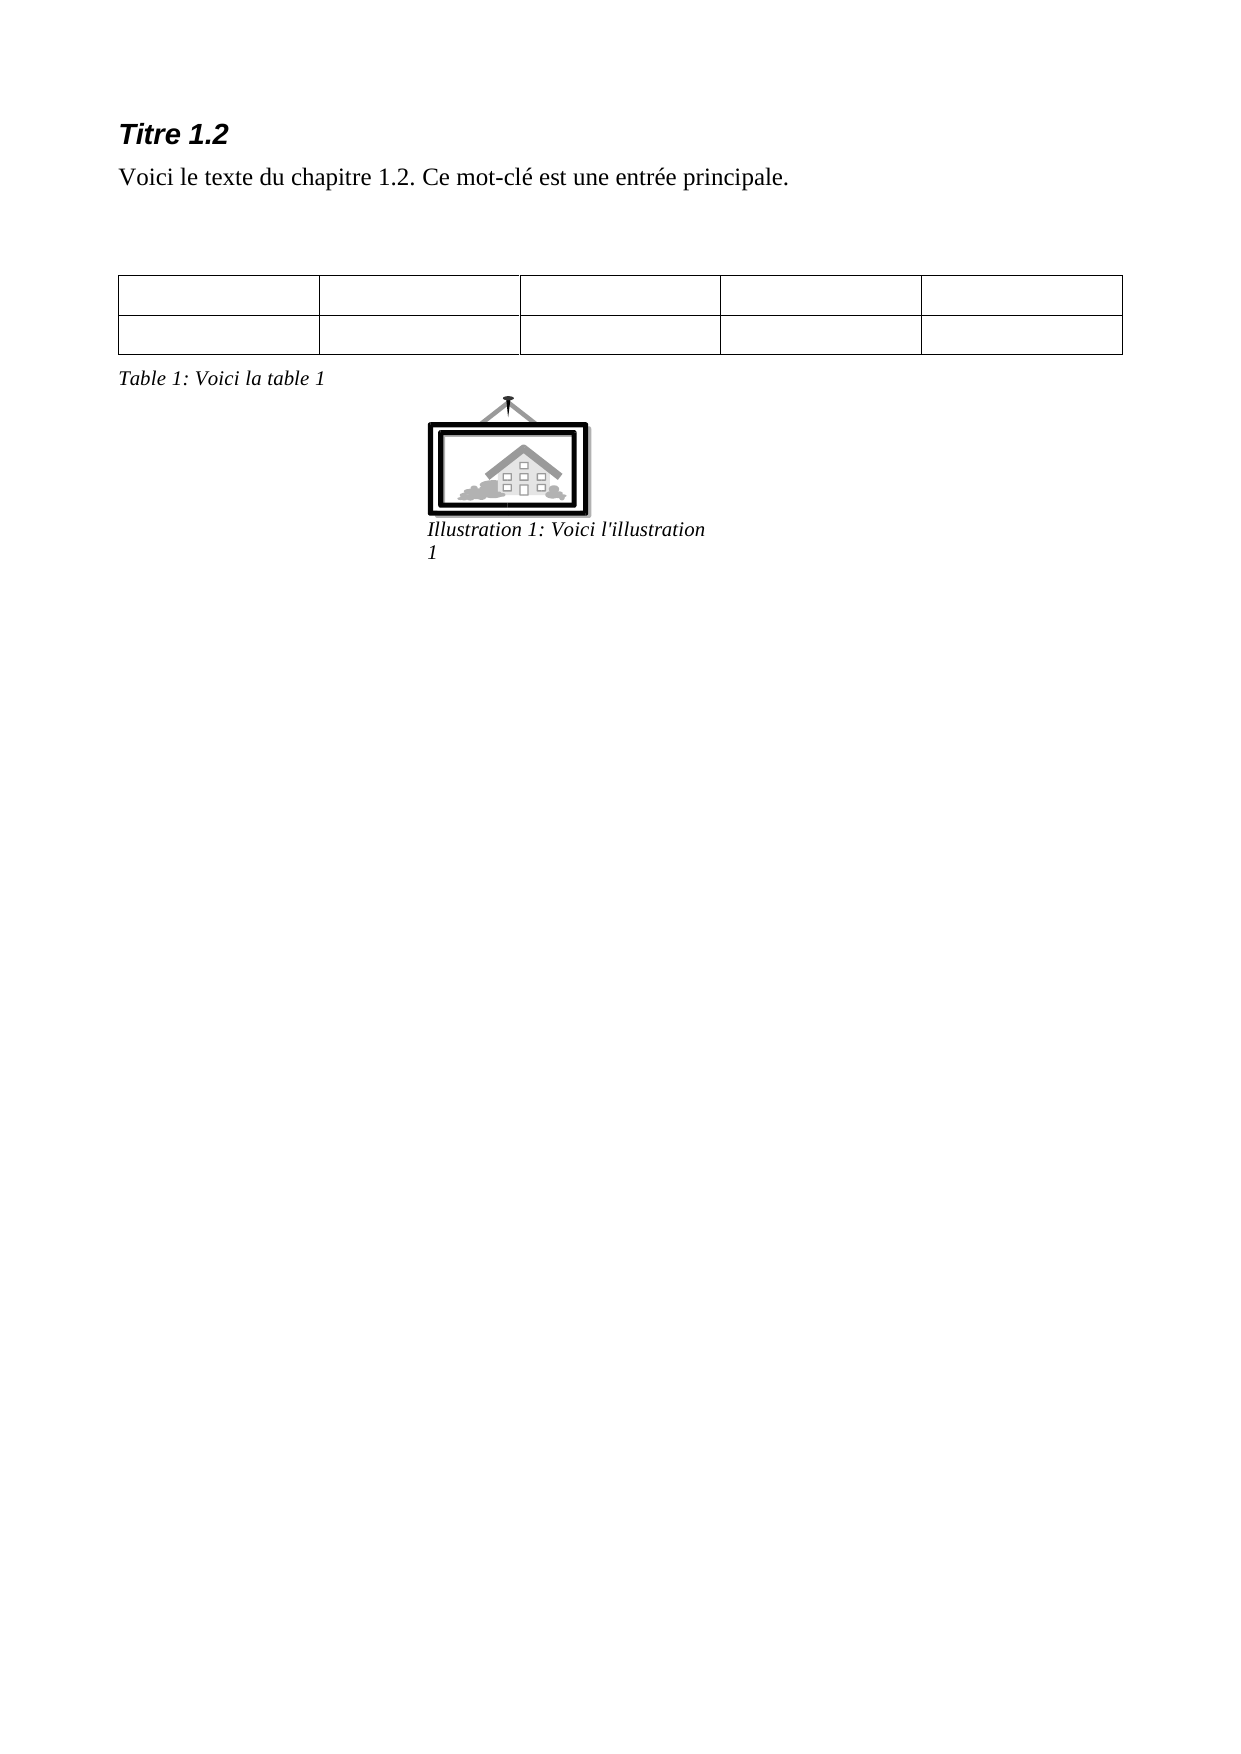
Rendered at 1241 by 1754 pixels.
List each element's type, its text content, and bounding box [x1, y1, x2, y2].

table_cell [119, 316, 319, 354]
table_header [922, 276, 1122, 315]
table_header [320, 276, 519, 315]
subtitle Titre 1.2 [118, 118, 1122, 151]
table_header [721, 276, 921, 315]
table_header [119, 276, 319, 315]
text Illustration 1: Voici l'illustration 1 [427, 396, 720, 564]
text Table 1: Voici la table 1 [118, 367, 1122, 390]
text Voici le texte du chapitre 1.2. Ce mot-clé est une entrée principale. [118, 163, 1122, 219]
table_cell [922, 316, 1122, 354]
table_cell [521, 316, 720, 354]
table_cell [721, 316, 921, 354]
table_cell [320, 316, 519, 354]
table_header [521, 276, 720, 315]
